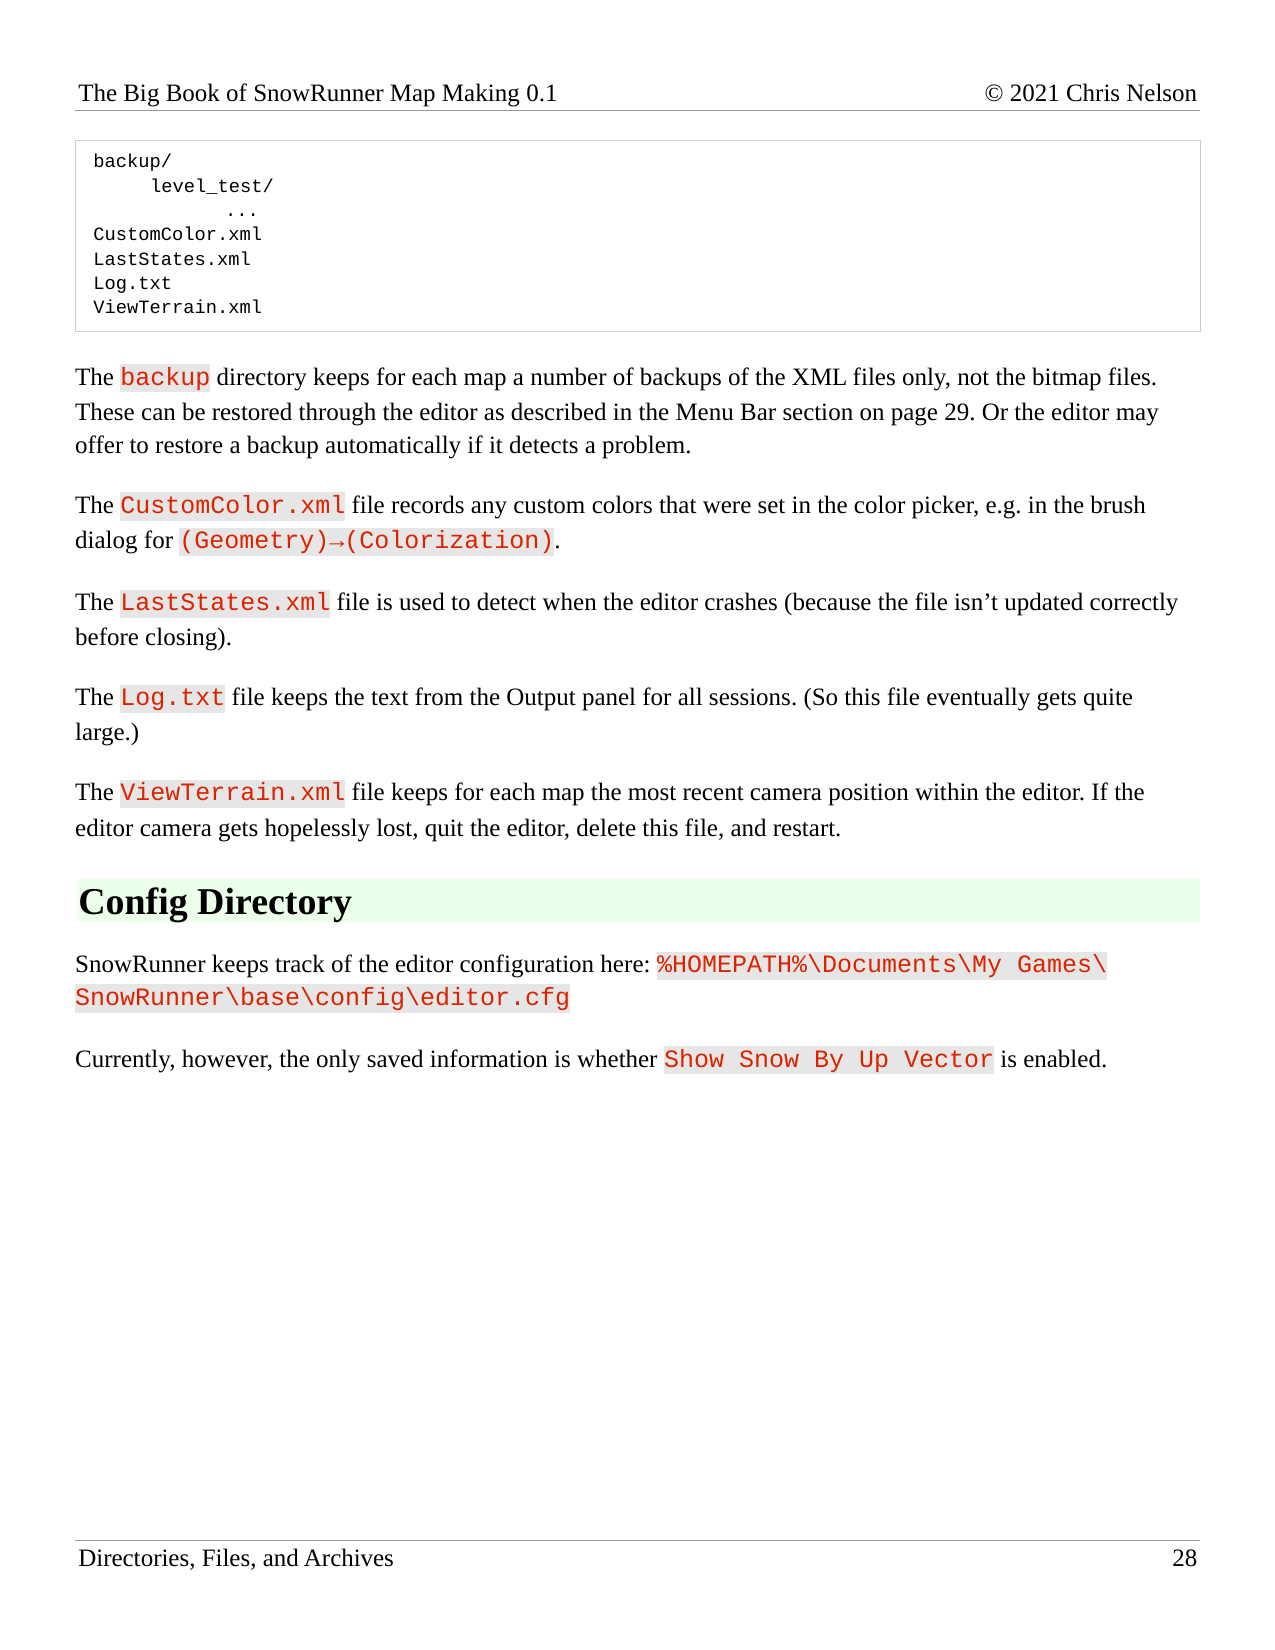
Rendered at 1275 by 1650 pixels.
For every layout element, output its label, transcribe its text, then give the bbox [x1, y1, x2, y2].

text Log.txt [76, 262, 1200, 286]
text The Log.txt file keeps the text from the Output panel for all sessions. (So this file eventually gets quite large.) [75, 682, 1200, 746]
text Currently, however, the only saved information is whether Show Snow By Up Vector is enabled. [75, 1044, 1200, 1074]
text level_test/ [76, 164, 1200, 189]
text SnowRunner keeps track of the editor configuration here: %HOMEPATH%\Documents\My Games\SnowRunner\base\config\editor.cfg [75, 949, 1200, 1013]
text The CustomColor.xml file records any custom colors that were set in the color picker, e.g. in the brush dialog for (Geometry)→(Colorization). [75, 490, 1200, 556]
text LastStates.xml [76, 237, 1200, 262]
text The ViewTerrain.xml file keeps for each map the most recent camera position within the editor. If the editor camera gets hopelessly lost, quit the editor, delete this file, and restart. [75, 777, 1200, 841]
text backup/ [76, 141, 1200, 164]
subtitle Config Directory [78, 879, 1200, 922]
text ... [76, 189, 1200, 213]
text The LastStates.xml file is used to detect when the editor crashes (because the file isn’t updated correctly before closing). [75, 587, 1200, 651]
text CustomColor.xml [76, 213, 1200, 237]
text ViewTerrain.xml [76, 286, 1200, 331]
text The backup directory keeps for each map a number of backups of the XML files only, not the bitmap files. These can be restored through the editor as described in the Menu Bar section on page 29. Or the editor may offer to restore a backup automatically if it detects a problem. [75, 362, 1200, 458]
